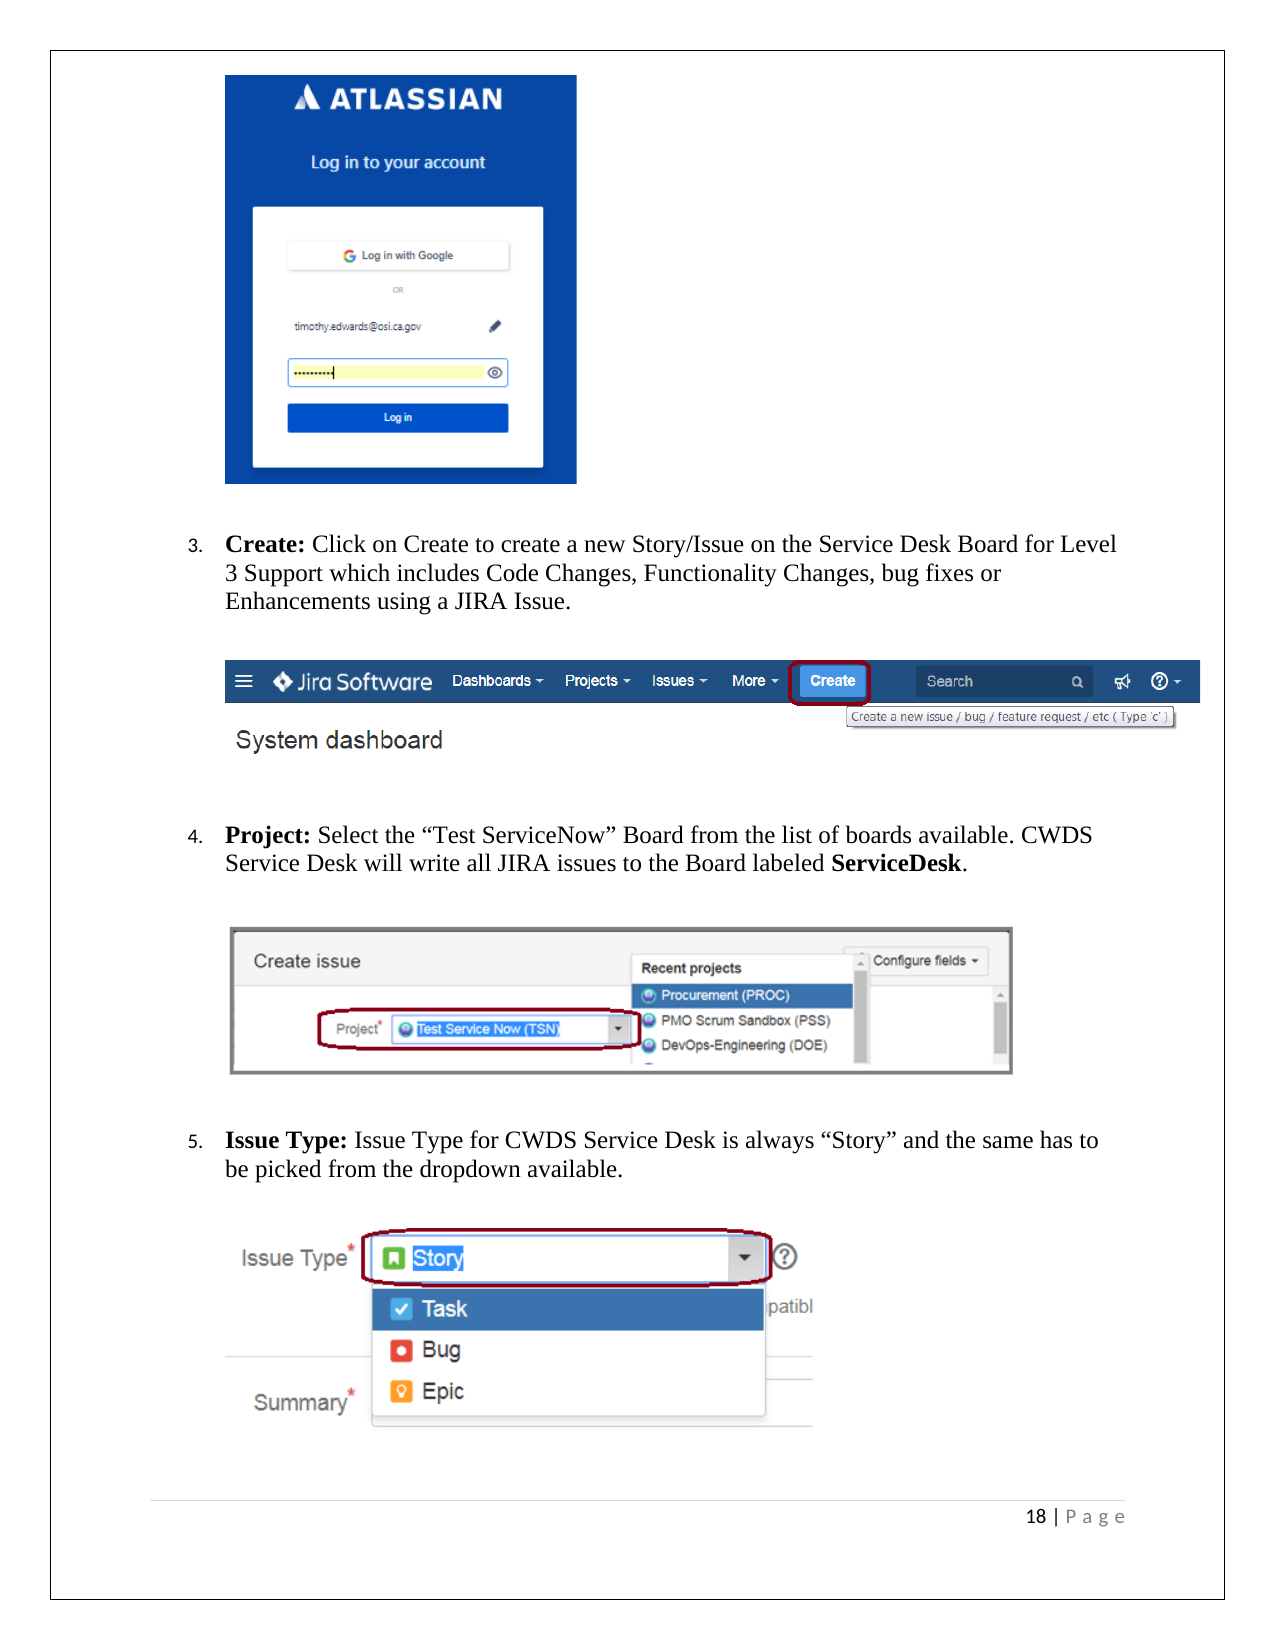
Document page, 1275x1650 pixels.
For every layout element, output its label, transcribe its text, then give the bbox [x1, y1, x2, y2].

list Create: Click on Create to create a new Story/Issue on the Service Desk Board for Level 3 Support which includes Code Changes, Functionality Changes, bug fixes or Enhancements using a JIRA Issue. [187, 529, 1125, 615]
list Issue Type: Issue Type for CWDS Service Desk is always “Story” and the same has to be picked from the dropdown available. [187, 1126, 1125, 1183]
list Project: Select the “Test ServiceNow” Board from the list of boards available. CWDS Service Desk will write all JIRA issues to the Board labeled ServiceDesk. [187, 820, 1125, 877]
